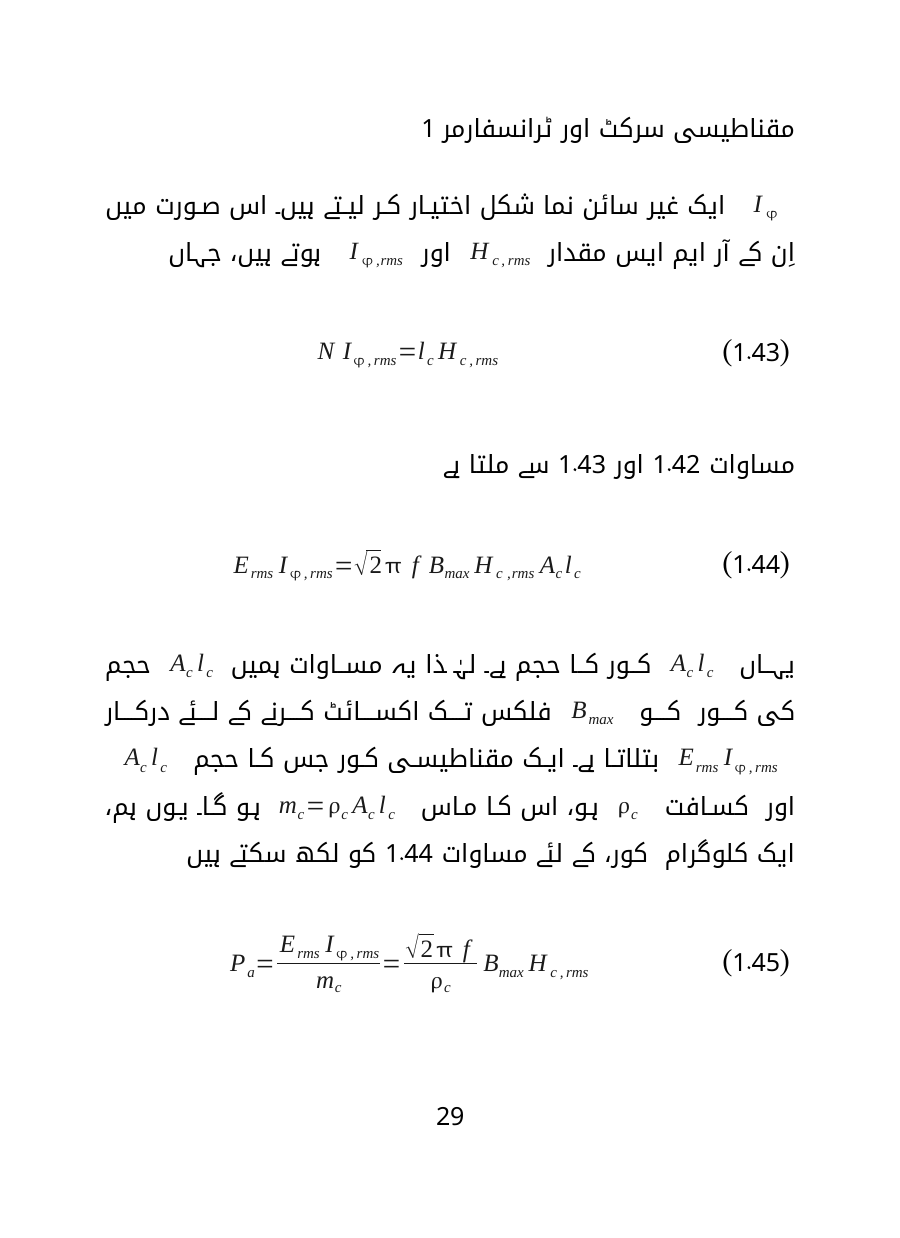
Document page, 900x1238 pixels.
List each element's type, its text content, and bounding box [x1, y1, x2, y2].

table_header [105, 536, 699, 607]
table_header (1.43) [701, 324, 795, 395]
table_header (1.45) [703, 925, 795, 1015]
text اگر کور میں ہو تو اِس میںاور ایک غیر سائن نما شکل اختیار کر لیتے ہیں۔ اس صورت میں اِن کے آر ایم ایس مقداراور ہوتے ہیں، جہاں [105, 182, 795, 277]
text مساوات 1.42 اور 1.43 سے ملتا ہے [105, 442, 795, 489]
text یہاں کور کا حجم ہے۔ لہٰذا یہ مساوات ہمیںحجم کی کور کو فلکس تک اکسائٹ کرنے کے لئے درکار بتلاتا ہے۔ ایک مقناطیسی کور جس کا حجم اور کسافت ہو، اس کا ماس ہو گا۔ یوں ہم، ایک کلوگرام کور، کے لئے مساوات 1.44 کو لکھ سکتے ہیں [105, 641, 795, 878]
table_header [105, 324, 701, 395]
table_header [105, 925, 703, 1015]
table_header (1.44) [699, 536, 795, 607]
